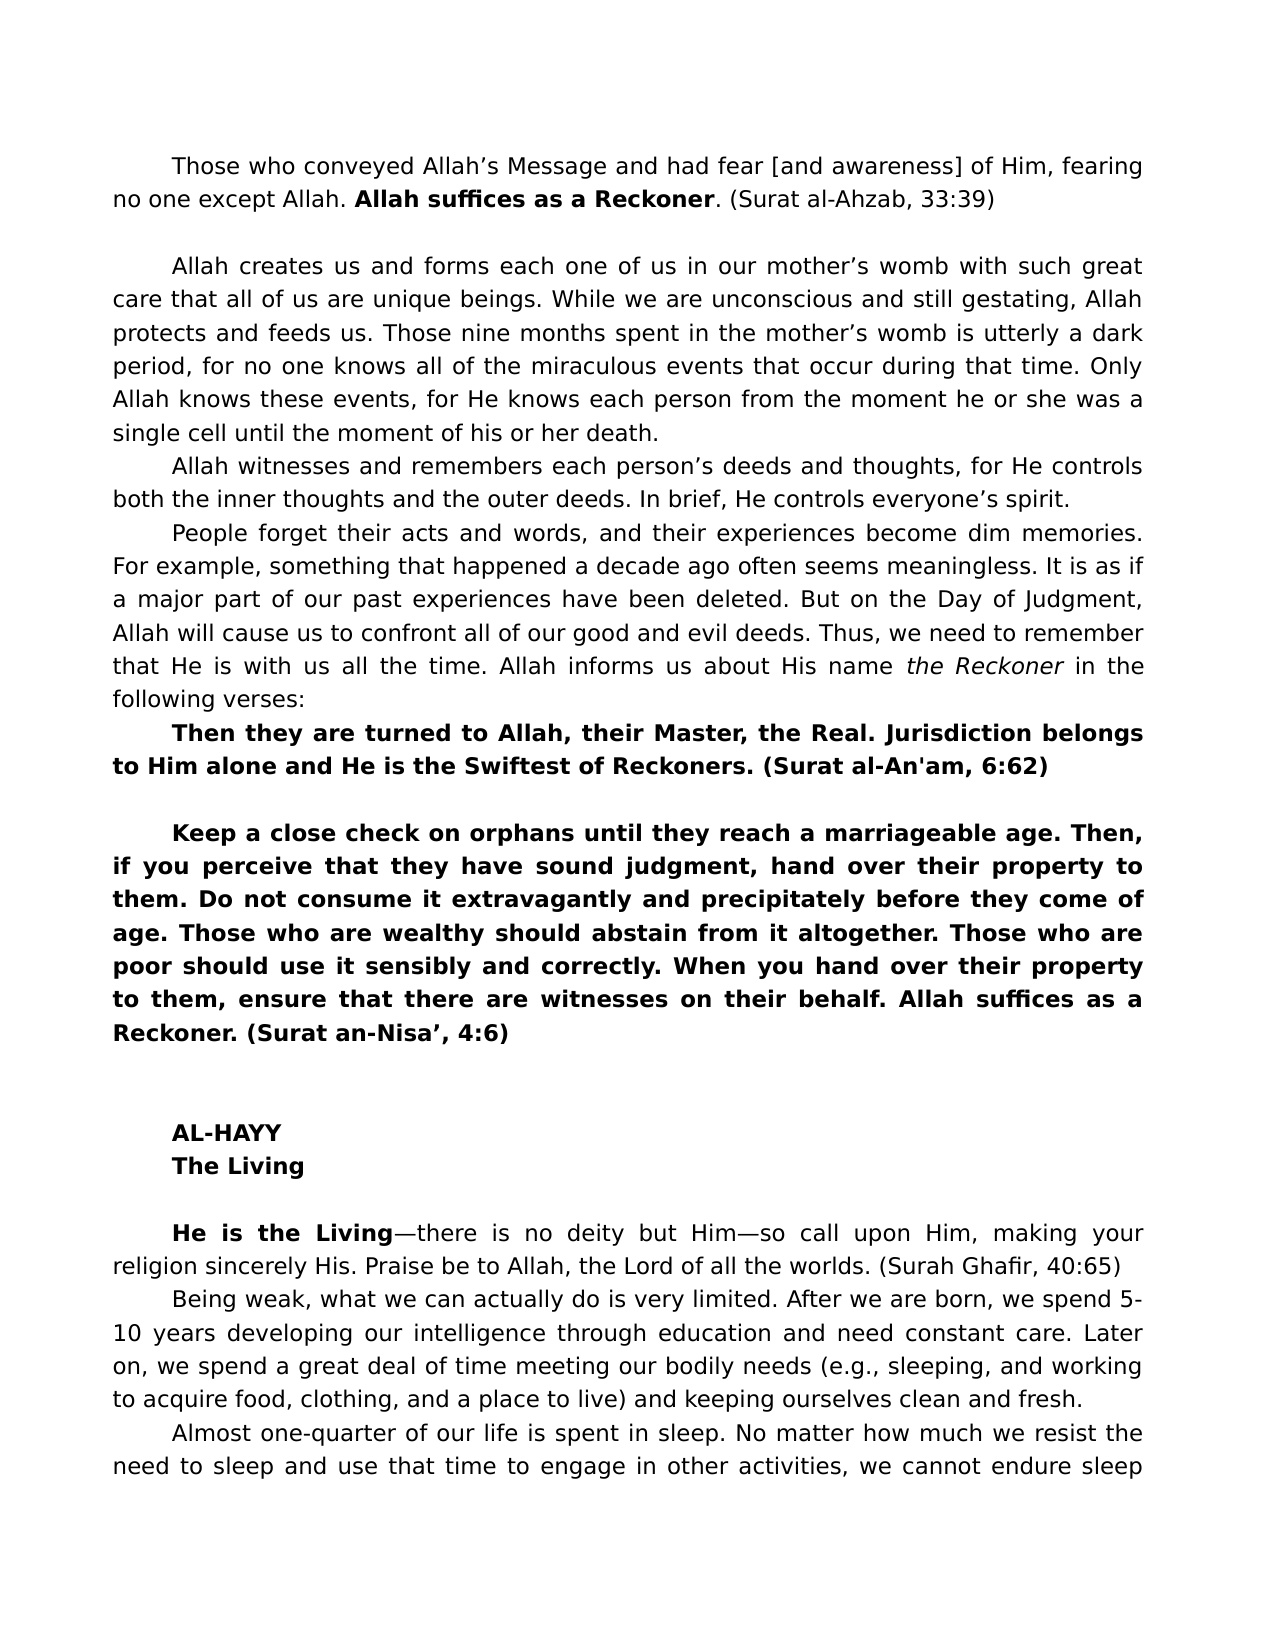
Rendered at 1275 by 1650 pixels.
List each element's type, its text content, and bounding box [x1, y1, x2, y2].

text Allah creates us and forms each one of us in our mother’s womb with such great care that all of us are unique beings. While we are unconscious and still gestating, Allah protects and feeds us. Those nine months spent in the mother’s womb is utterly a dark period, for no one knows all of the miraculous events that occur during that time. Only Allah knows these events, for He knows each person from the moment he or she was a single cell until the moment of his or her death. [112, 248, 1145, 448]
text People forget their acts and words, and their experiences become dim memories. For example, something that happened a decade ago often seems meaningless. It is as if a major part of our past experiences have been deleted. But on the Day of Judgment, Allah will cause us to confront all of our good and evil deeds. Thus, we need to remember that He is with us all the time. Allah informs us about His name the Reckoner in the following verses: [112, 514, 1145, 714]
text Then they are turned to Allah, their Master, the Real. Jurisdiction belongs to Him alone and He is the Swiftest of Reckoners. (Surat al-An'am, 6:62) [112, 714, 1145, 781]
text The Living [112, 1148, 1145, 1181]
text Almost one-quarter of our life is spent in sleep. No matter how much we resist the need to sleep and use that time to engage in other activities, we cannot endure sleep [112, 1414, 1145, 1481]
text AL-HAYY [112, 1114, 1145, 1148]
text Keep a close check on orphans until they reach a marriageable age. Then, if you perceive that they have sound judgment, hand over their property to them. Do not consume it extravagantly and precipitately before they come of age. Those who are wealthy should abstain from it altogether. Those who are poor should use it sensibly and correctly. When you hand over their property to them, ensure that there are witnesses on their behalf. Allah suffices as a Reckoner. (Surat an-Nisa’, 4:6) [112, 814, 1145, 1048]
text He is the Living—there is no deity but Him—so call upon Him, making your religion sincerely His. Praise be to Allah, the Lord of all the worlds. (Surah Ghafir, 40:65) [112, 1214, 1145, 1281]
text Those who conveyed Allah’s Message and had fear [and awareness] of Him, fearing no one except Allah. Allah suffices as a Reckoner. (Surat al-Ahzab, 33:39) [112, 148, 1145, 214]
text Allah witnesses and remembers each person’s deeds and thoughts, for He controls both the inner thoughts and the outer deeds. In brief, He controls everyone’s spirit. [112, 448, 1145, 514]
text Being weak, what we can actually do is very limited. After we are born, we spend 5-10 years developing our intelligence through education and need constant care. Later on, we spend a great deal of time meeting our bodily needs (e.g., sleeping, and working to acquire food, clothing, and a place to live) and keeping ourselves clean and fresh. [112, 1281, 1145, 1414]
